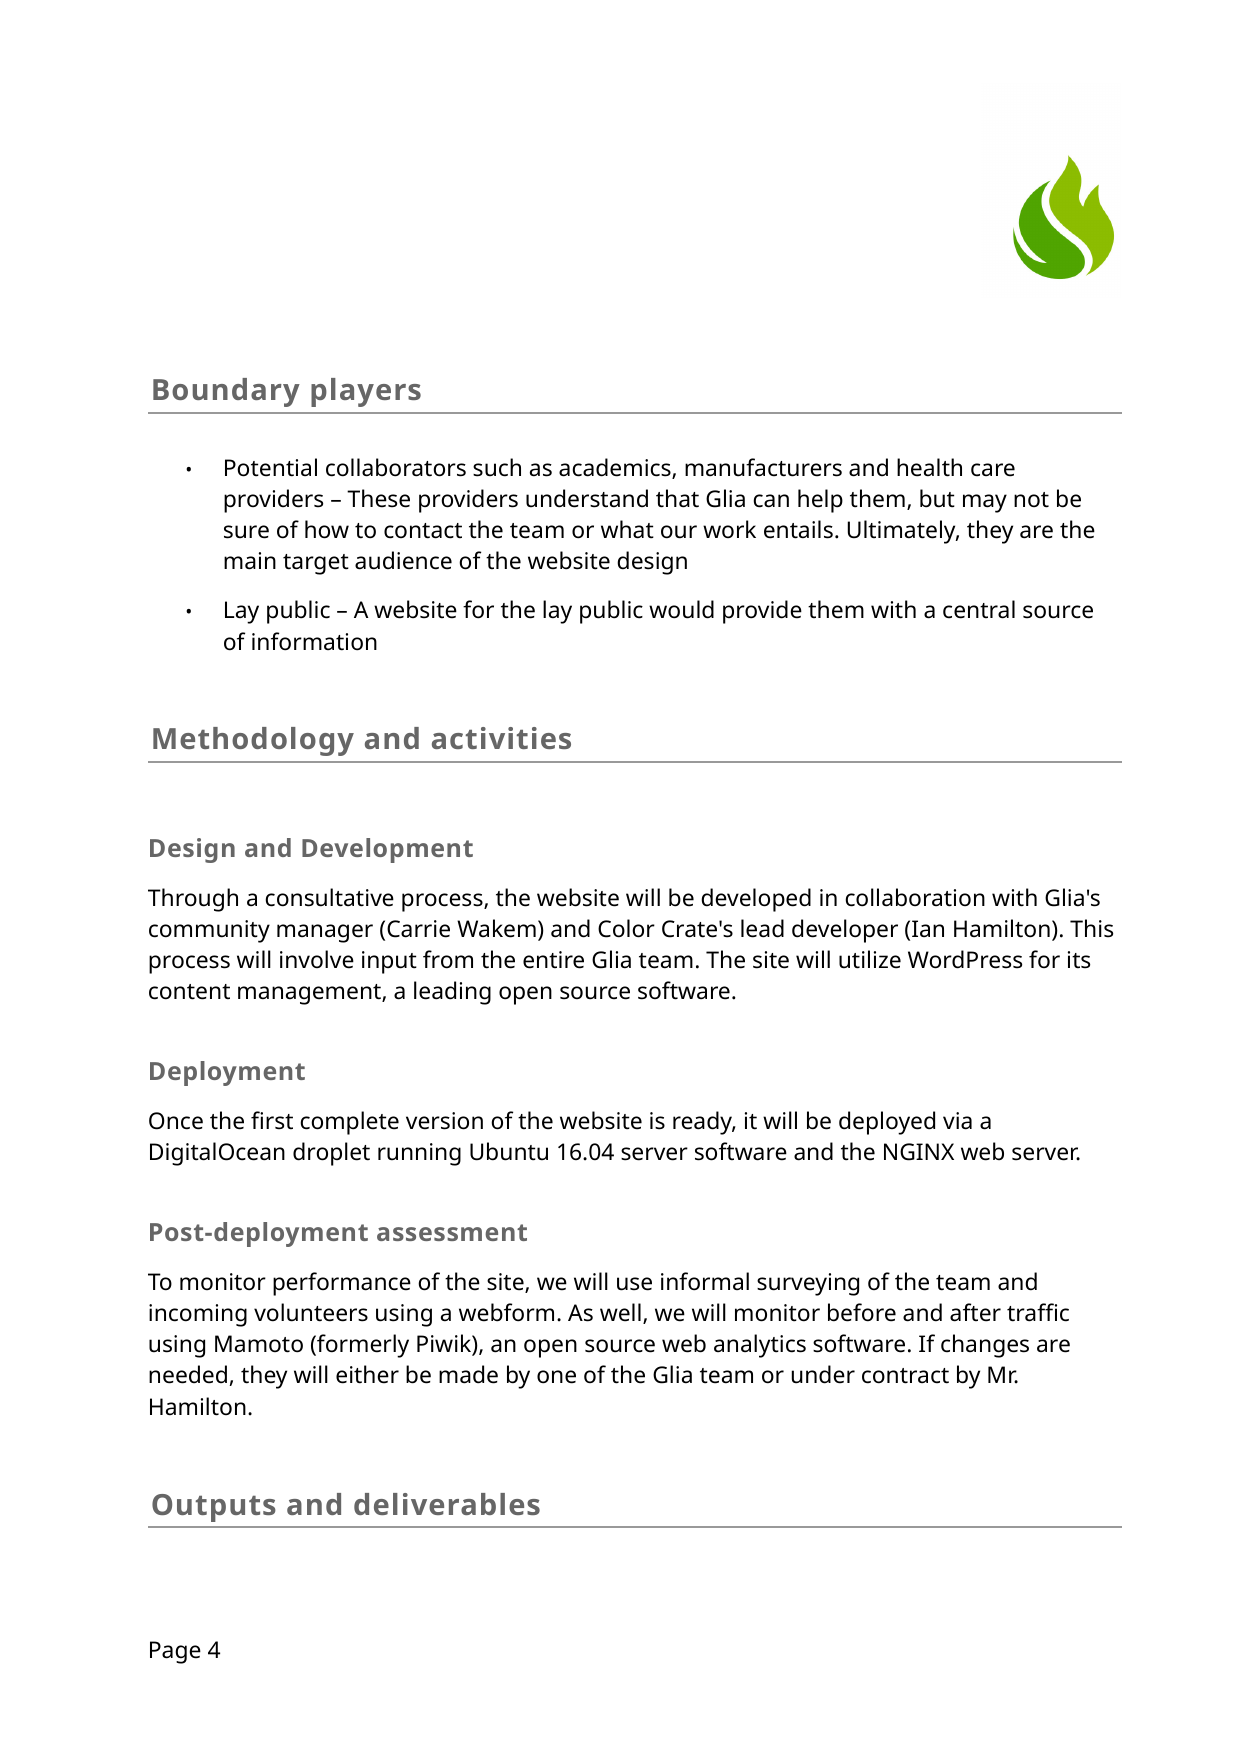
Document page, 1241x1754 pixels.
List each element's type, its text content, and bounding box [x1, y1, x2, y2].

subtitle Outputs and deliverables [148, 1481, 1122, 1526]
subtitle Boundary players [148, 366, 1122, 412]
subtitle Post-deployment assessment [148, 1214, 1122, 1249]
subtitle Methodology and activities [148, 716, 1122, 761]
subtitle Design and Development [148, 830, 1122, 864]
text To monitor performance of the site, we will use informal surveying of the team and incoming volunteers using a webform. As well, we will monitor before and after traffic using Mamoto (formerly Piwik), an open source web analytics software. If changes are needed, they will either be made by one of the Glia team or under contract by Mr. Hamilton. [148, 1266, 1122, 1422]
text Through a consultative process, the website will be developed in collaboration with Glia's community manager (Carrie Wakem) and Color Crate's lead developer (Ian Hamilton). This process will involve input from the entire Glia team. The site will utilize WordPress for its content management, a leading open source software. [148, 881, 1122, 1006]
list Lay public – A website for the lay public would provide them with a central source of information [185, 594, 1122, 657]
subtitle Deployment [148, 1054, 1122, 1088]
picture [981, 83, 1026, 298]
list Potential collaborators such as academics, manufacturers and health care providers – These providers understand that Glia can help them, but may not be sure of how to contact the team or what our work entails. Ultimately, they are the main target audience of the website design [185, 451, 1122, 576]
text Once the first complete version of the website is ready, it will be deployed via a DigitalOcean droplet running Ubuntu 16.04 server software and the NGINX web server. [148, 1105, 1122, 1167]
